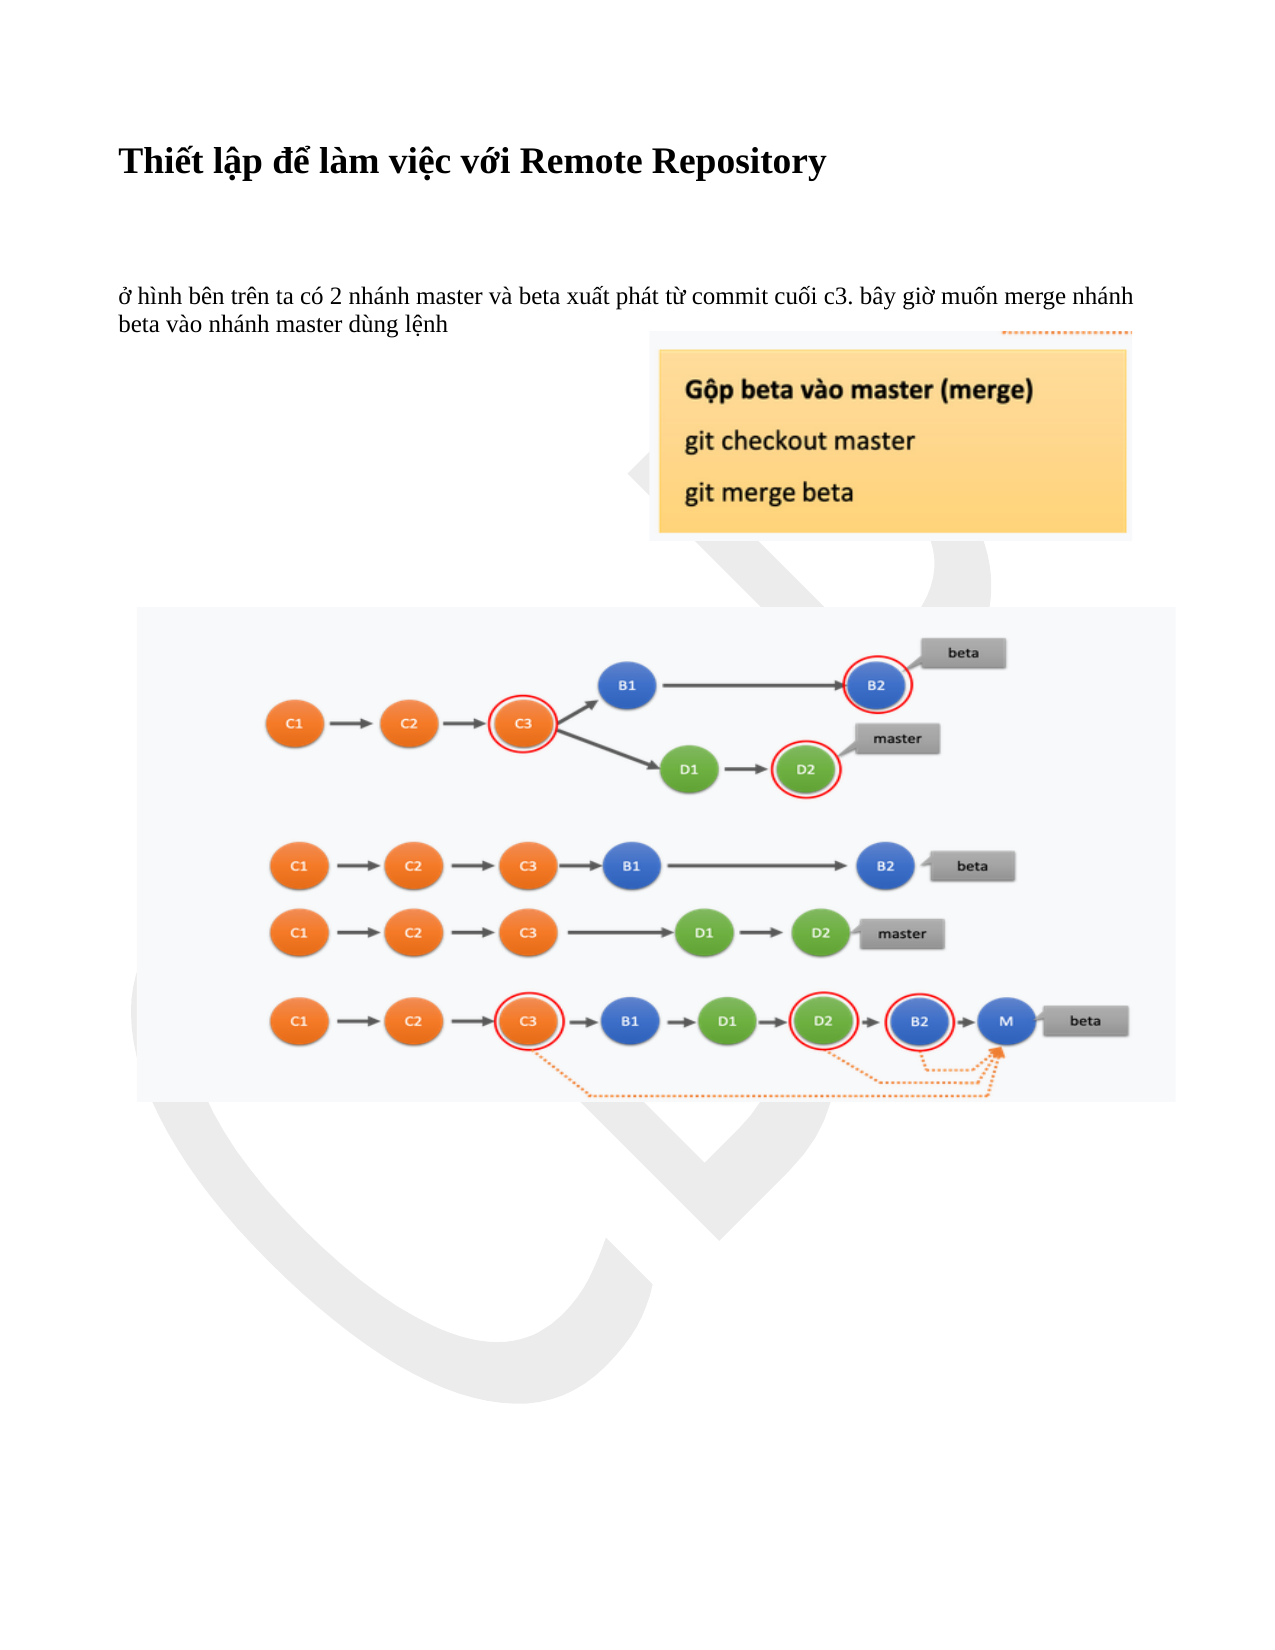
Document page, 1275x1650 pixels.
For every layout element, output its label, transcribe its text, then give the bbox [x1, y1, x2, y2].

text ở hình bên trên ta có 2 nhánh master và beta xuất phát từ commit cuối c3. bây giờ muốn merge nhánh beta vào nhánh master dùng lệnh [118, 281, 1157, 338]
picture [136, 607, 1176, 1102]
picture [649, 331, 1133, 541]
